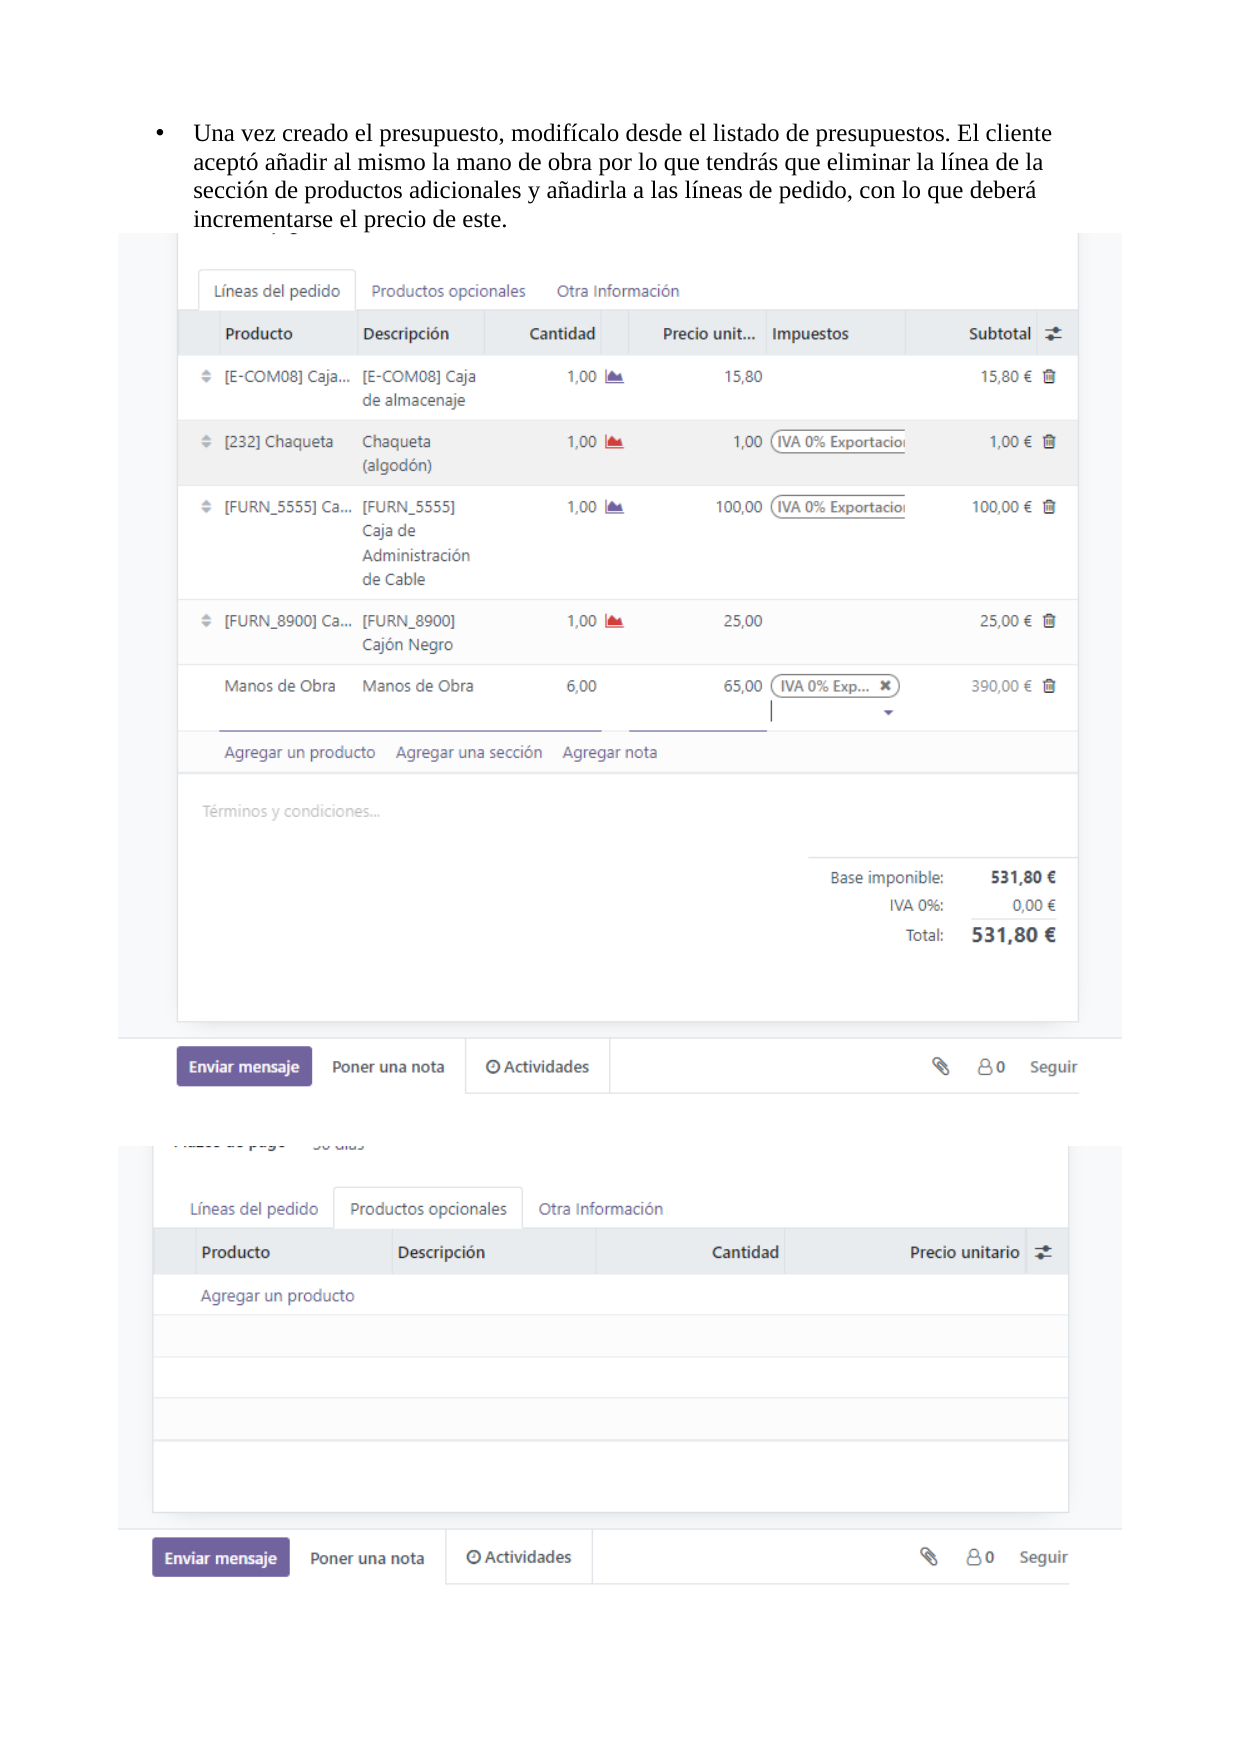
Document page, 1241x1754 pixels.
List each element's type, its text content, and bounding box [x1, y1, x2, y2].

list aceptó añadir al mismo la mano de obra por lo que tendrás que eliminar la línea de la [156, 147, 1122, 176]
list Una vez creado el presupuesto, modifícalo desde el listado de presupuestos. El cliente [156, 118, 1122, 147]
picture [118, 1146, 1123, 1614]
list incrementarse el precio de este. [156, 204, 1122, 233]
list sección de productos adicionales y añadirla a las líneas de pedido, con lo que deberá [156, 176, 1122, 204]
picture [118, 233, 1123, 1119]
